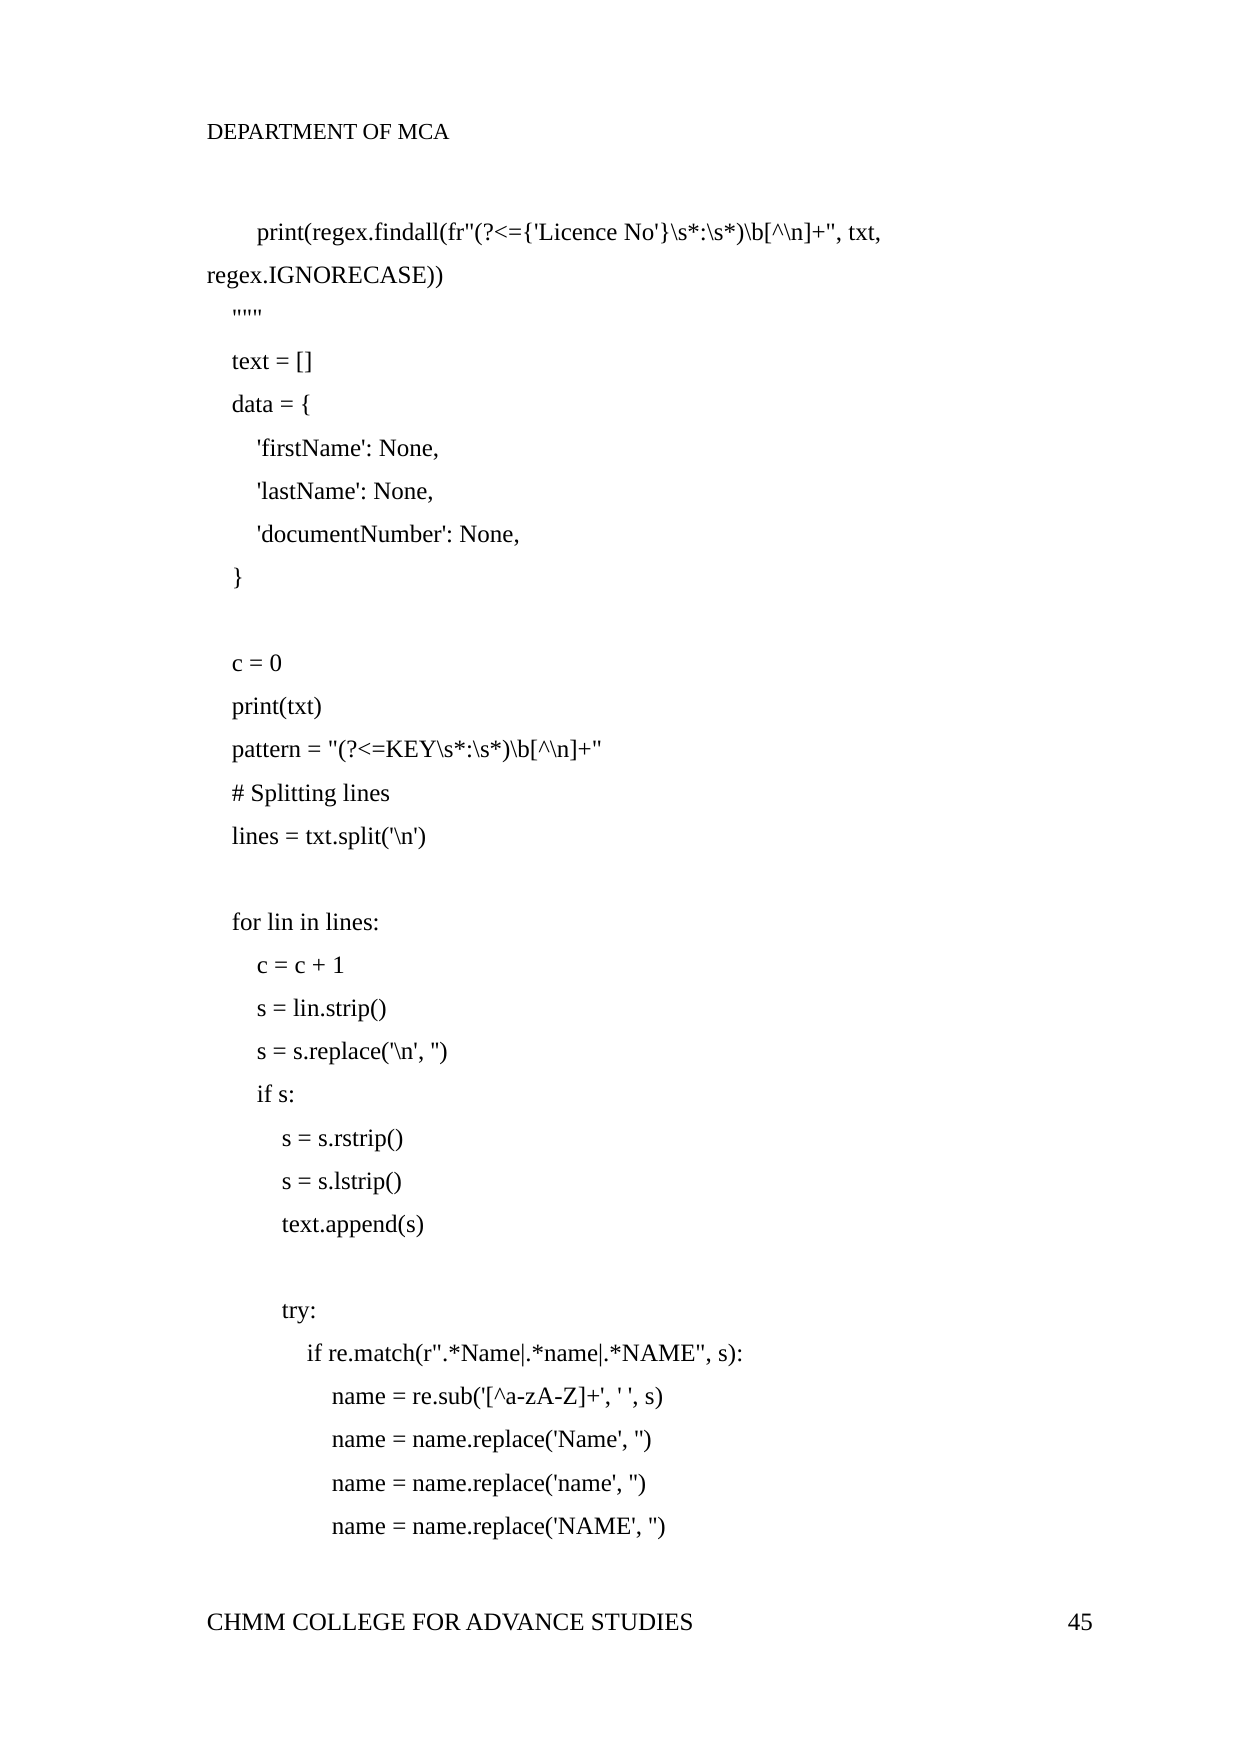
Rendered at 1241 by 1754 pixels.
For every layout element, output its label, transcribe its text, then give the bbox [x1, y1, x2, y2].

text 'documentNumber': None, [207, 519, 1093, 548]
text name = name.replace('NAME', '') [207, 1511, 1093, 1539]
text text = [] [207, 346, 1093, 375]
text s = lin.strip() [207, 993, 1093, 1022]
text pattern = "(?<=KEY\s*:\s*)\b[^\n]+" [207, 734, 1093, 763]
text if s: [207, 1079, 1093, 1108]
text print(regex.findall(fr"(?<={'Licence No'}\s*:\s*)\b[^\n]+", txt, regex.IGNORECASE)) [207, 217, 1093, 289]
text # Splitting lines [207, 778, 1093, 806]
text name = name.replace('Name', '') [207, 1424, 1093, 1453]
text c = c + 1 [207, 950, 1093, 979]
text c = 0 [207, 648, 1093, 677]
text s = s.lstrip() [207, 1166, 1093, 1194]
text for lin in lines: [207, 907, 1093, 936]
text name = re.sub('[^a-zA-Z]+', ' ', s) [207, 1381, 1093, 1410]
text } [207, 562, 1093, 591]
text try: [207, 1295, 1093, 1324]
text s = s.rstrip() [207, 1123, 1093, 1151]
text if re.match(r".*Name|.*name|.*NAME", s): [207, 1338, 1093, 1367]
text 'lastName': None, [207, 476, 1093, 504]
text """ [207, 303, 1093, 332]
text print(txt) [207, 691, 1093, 720]
text 'firstName': None, [207, 433, 1093, 461]
text data = { [207, 389, 1093, 418]
text text.append(s) [207, 1209, 1093, 1238]
text s = s.replace('\n', '') [207, 1036, 1093, 1065]
text lines = txt.split('\n') [207, 821, 1093, 849]
text name = name.replace('name', '') [207, 1468, 1093, 1496]
